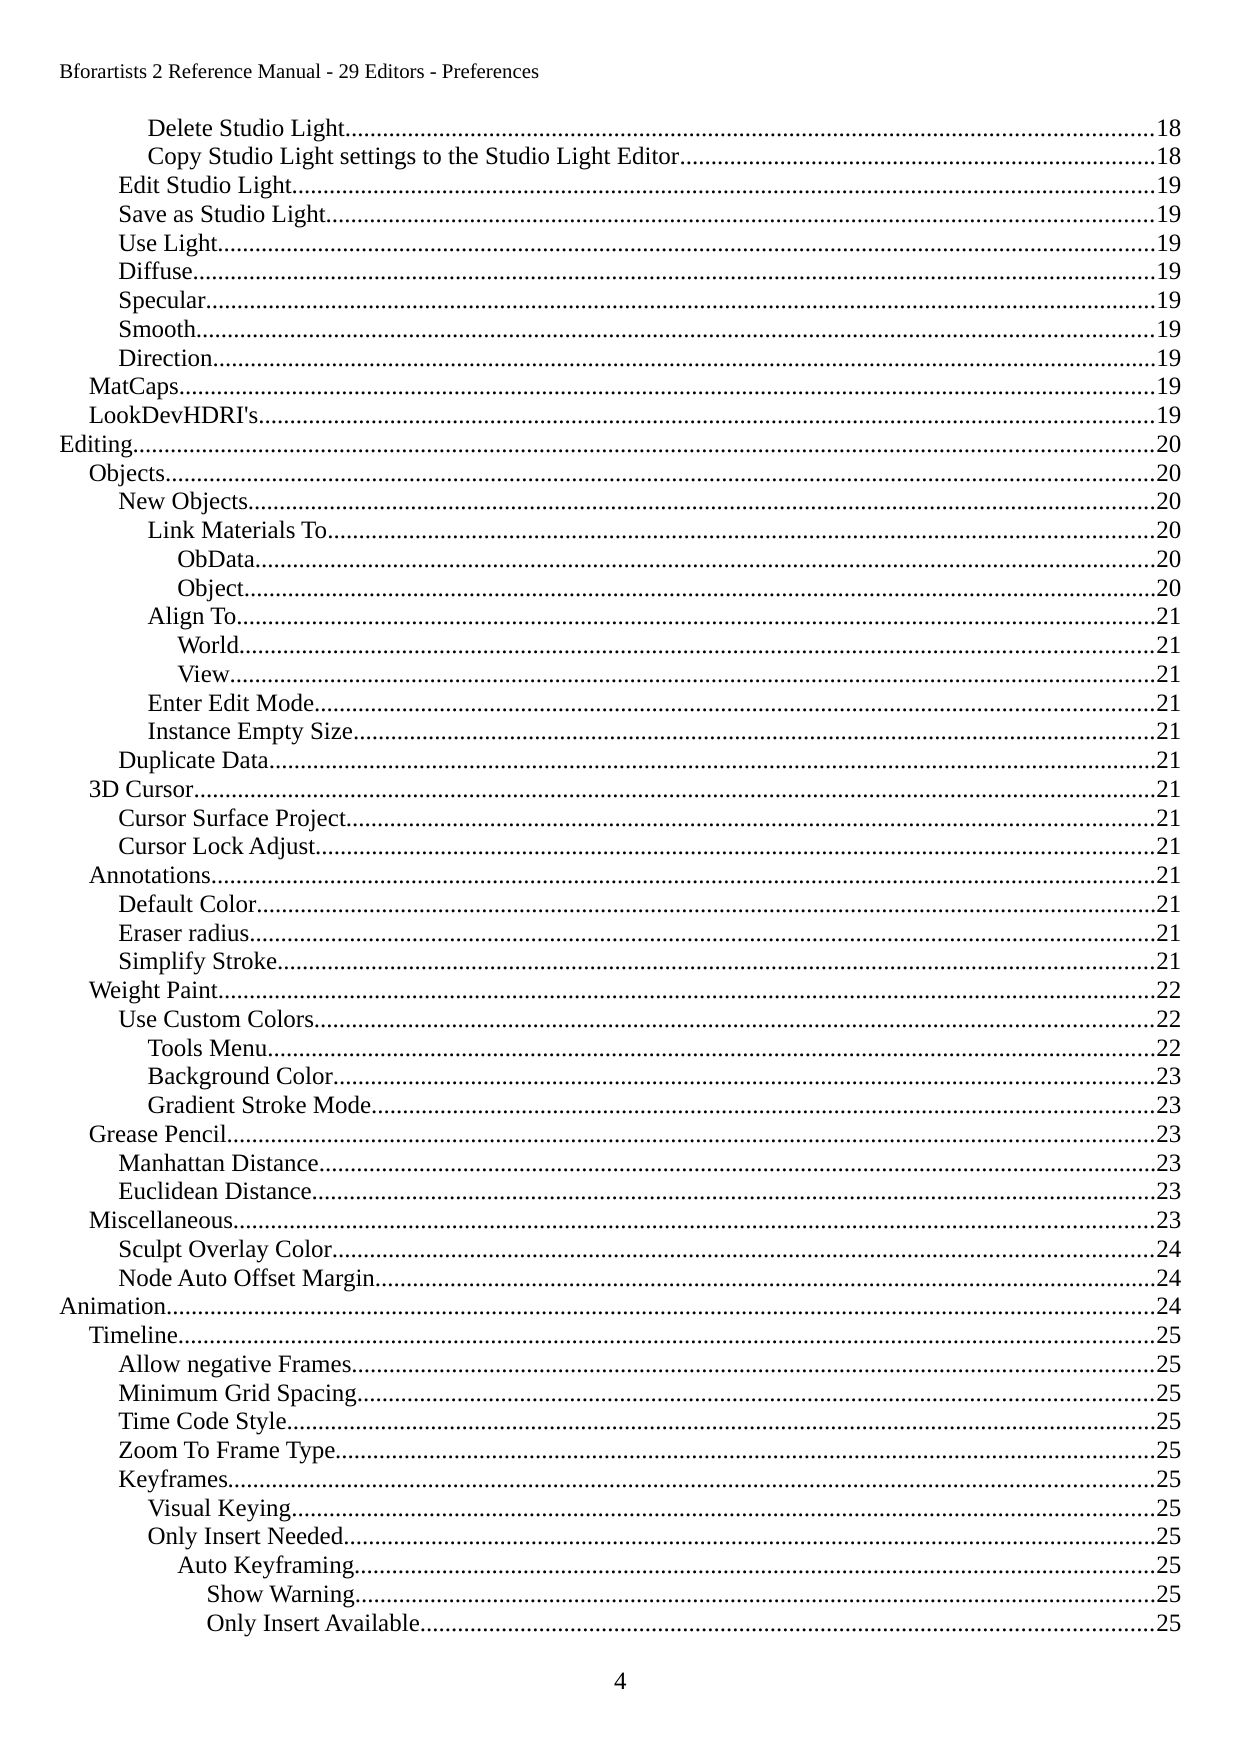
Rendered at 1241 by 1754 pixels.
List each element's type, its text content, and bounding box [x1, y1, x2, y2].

text Visual Keying 25 [147, 1493, 1181, 1521]
text Save as Studio Light 19 [118, 199, 1181, 228]
text Euclidean Distance 23 [118, 1176, 1181, 1205]
text Auto Keyframing 25 [177, 1550, 1181, 1579]
text Zoom To Frame Type 25 [118, 1435, 1181, 1464]
text World 21 [177, 630, 1181, 659]
text Weight Paint 22 [88, 975, 1181, 1004]
text Keyframes 25 [118, 1464, 1181, 1493]
text Show Warning 25 [206, 1579, 1181, 1608]
text Copy Studio Light settings to the Studio Light Editor 18 [147, 141, 1181, 170]
text Align To 21 [147, 601, 1181, 630]
text Node Auto Offset Margin 24 [118, 1263, 1181, 1291]
text New Objects 20 [118, 486, 1181, 515]
text Delete Studio Light 18 [147, 113, 1181, 141]
text Duplicate Data 21 [118, 745, 1181, 774]
text Smooth 19 [118, 314, 1181, 343]
text Grease Pencil 23 [88, 1119, 1181, 1148]
text Background Color 23 [147, 1061, 1181, 1090]
text 3D Cursor 21 [88, 774, 1181, 803]
text Allow negative Frames 25 [118, 1349, 1181, 1378]
text Cursor Surface Project 21 [118, 803, 1181, 831]
text Timeline 25 [88, 1320, 1181, 1349]
text Simplify Stroke 21 [118, 946, 1181, 975]
text Only Insert Needed 25 [147, 1521, 1181, 1550]
text Link Materials To 20 [147, 515, 1181, 544]
text MatCaps 19 [88, 371, 1181, 400]
text Editing 20 [59, 429, 1181, 458]
text View 21 [177, 659, 1181, 688]
text Default Color 21 [118, 889, 1181, 918]
text Specular 19 [118, 285, 1181, 314]
text Tools Menu 22 [147, 1033, 1181, 1061]
text Use Light 19 [118, 228, 1181, 256]
text Enter Edit Mode 21 [147, 688, 1181, 716]
text Annotations 21 [88, 860, 1181, 889]
text Eraser radius 21 [118, 918, 1181, 946]
text ObData 20 [177, 544, 1181, 573]
text Time Code Style 25 [118, 1406, 1181, 1435]
text Gradient Stroke Mode 23 [147, 1090, 1181, 1119]
text Miscellaneous 23 [88, 1205, 1181, 1234]
text LookDevHDRI's 19 [88, 400, 1181, 429]
text Use Custom Colors 22 [118, 1004, 1181, 1033]
text Object 20 [177, 573, 1181, 601]
text Sculpt Overlay Color 24 [118, 1234, 1181, 1263]
text Edit Studio Light 19 [118, 170, 1181, 199]
text Diffuse 19 [118, 256, 1181, 285]
text Direction 19 [118, 343, 1181, 371]
text Cursor Lock Adjust 21 [118, 831, 1181, 860]
text Manhattan Distance 23 [118, 1148, 1181, 1176]
text Instance Empty Size 21 [147, 716, 1181, 745]
text Minimum Grid Spacing 25 [118, 1378, 1181, 1406]
text Animation 24 [59, 1291, 1181, 1320]
text Only Insert Available 25 [206, 1608, 1181, 1636]
text Objects 20 [88, 458, 1181, 486]
